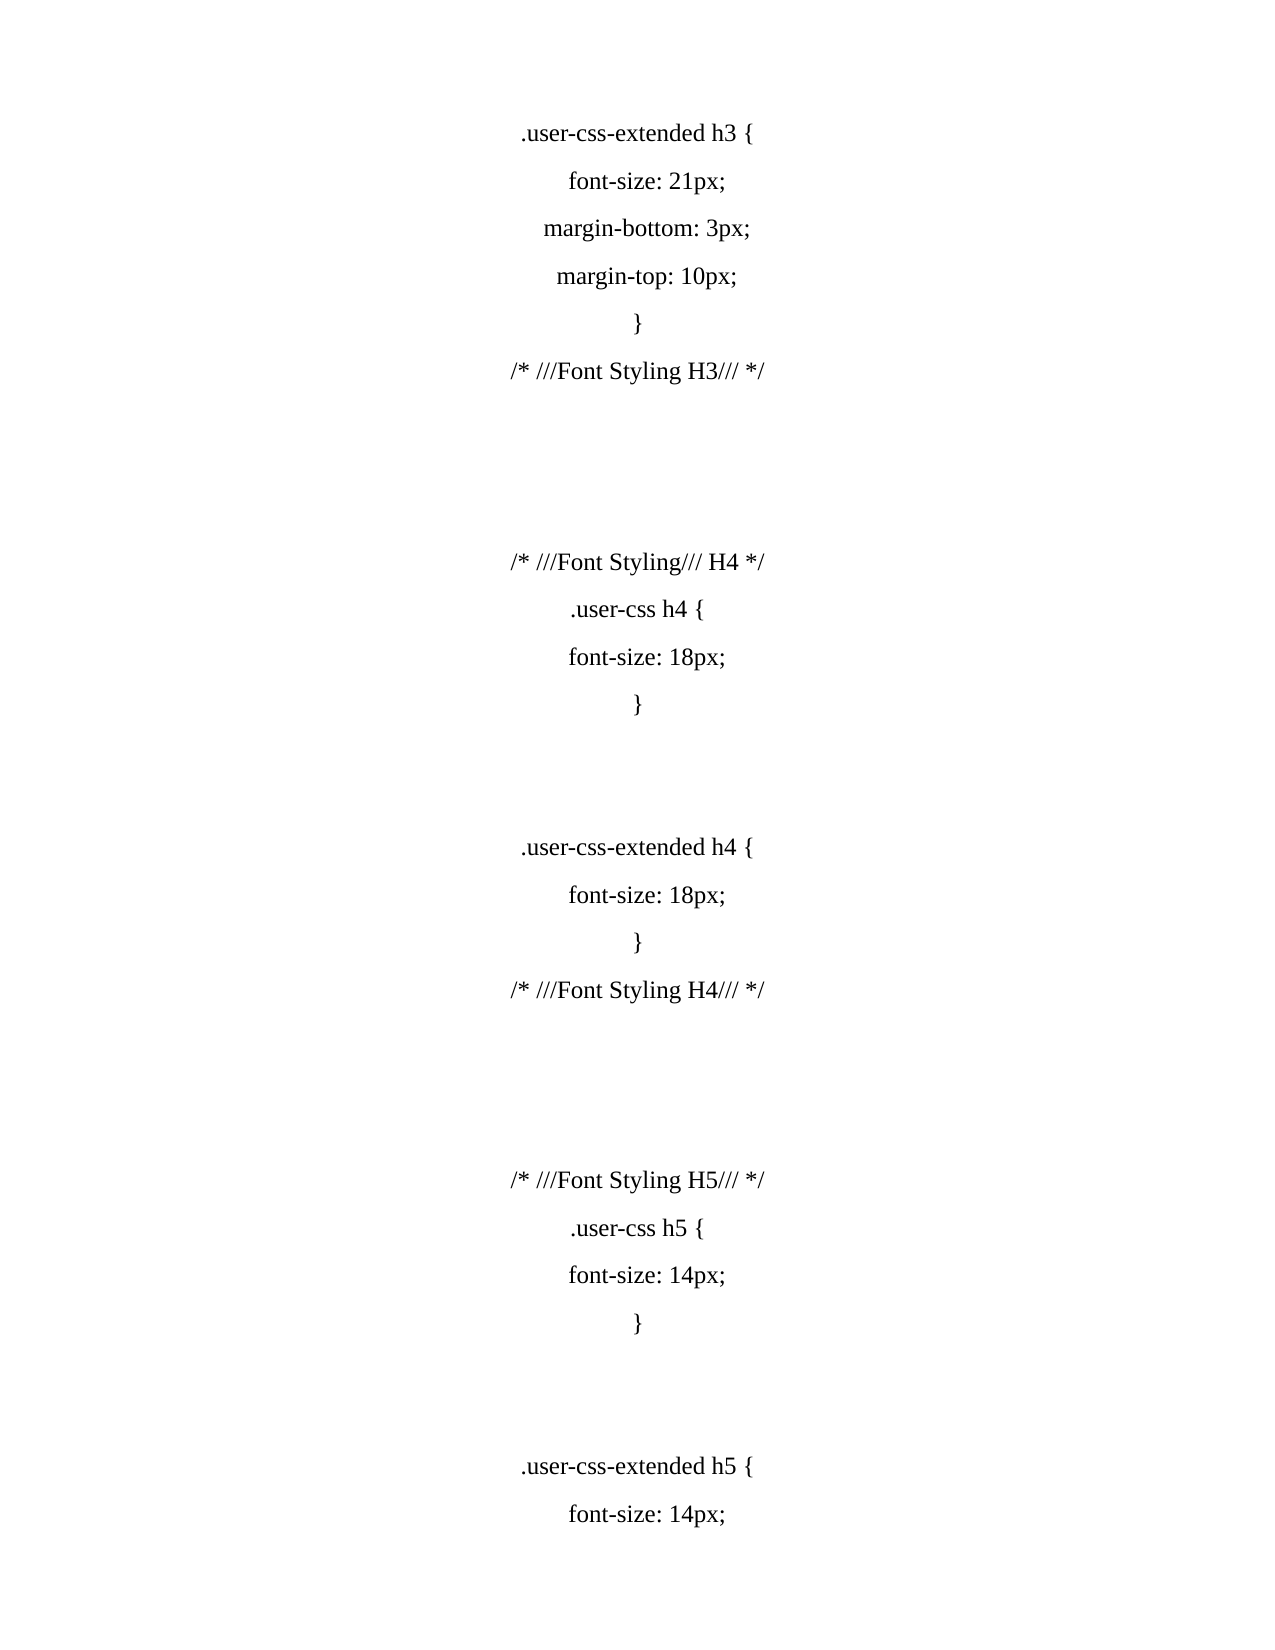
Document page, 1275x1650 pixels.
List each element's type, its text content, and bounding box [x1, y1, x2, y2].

text margin-bottom: 3px; [118, 213, 1157, 242]
text .user-css h4 { [118, 594, 1157, 623]
text font-size: 18px; [118, 880, 1157, 908]
text font-size: 21px; [118, 166, 1157, 194]
text font-size: 14px; [118, 1499, 1157, 1527]
text /* ///Font Styling H3/// */ [118, 356, 1157, 385]
text margin-top: 10px; [118, 261, 1157, 290]
text } [118, 1308, 1157, 1337]
text font-size: 18px; [118, 642, 1157, 671]
text /* ///Font Styling/// H4 */ [118, 547, 1157, 575]
text } [118, 927, 1157, 956]
text .user-css-extended h5 { [118, 1451, 1157, 1480]
text /* ///Font Styling H5/// */ [118, 1165, 1157, 1194]
text font-size: 14px; [118, 1261, 1157, 1289]
text } [118, 308, 1157, 337]
text .user-css-extended h3 { [118, 118, 1157, 147]
text .user-css h5 { [118, 1213, 1157, 1242]
text .user-css-extended h4 { [118, 832, 1157, 861]
text /* ///Font Styling H4/// */ [118, 975, 1157, 1004]
text } [118, 689, 1157, 718]
